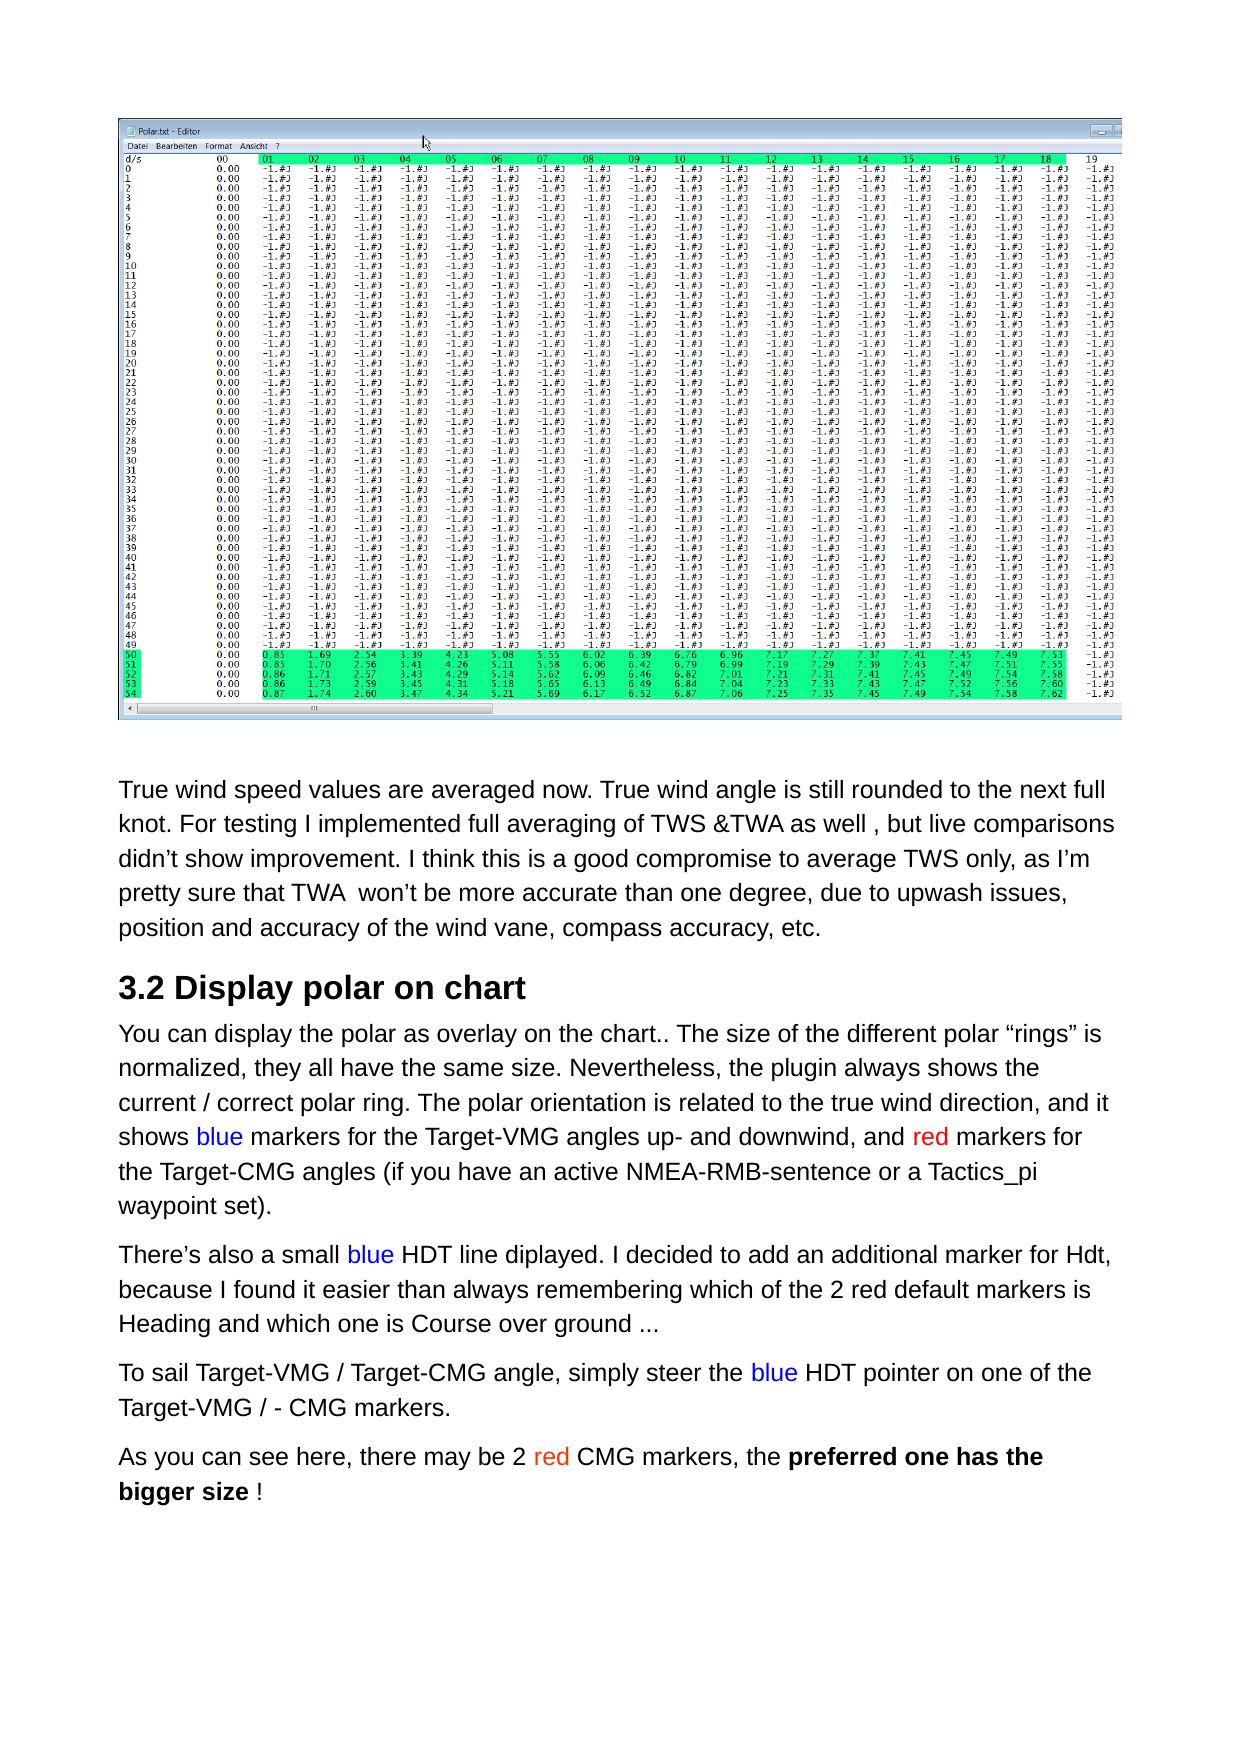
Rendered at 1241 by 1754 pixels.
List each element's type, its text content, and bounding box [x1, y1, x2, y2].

text As you can see here, there may be 2 red CMG markers, the preferred one has the bigger size ! [118, 1442, 1122, 1505]
picture [118, 118, 1123, 720]
text You can display the polar as overlay on the chart.. The size of the different polar “rings” is normalized, they all have the same size. Nevertheless, the plugin always shows the current / correct polar ring. The polar orientation is related to the true wind direction, and it shows blue markers for the Target-VMG angles up- and downwind, and red markers for the Target-CMG angles (if you have an active NMEA-RMB-sentence or a Tactics_pi waypoint set). [118, 1019, 1122, 1220]
text To sail Target-VMG / Target-CMG angle, simply steer the blue HDT pointer on one of the Target-VMG / - CMG markers. [118, 1358, 1122, 1422]
text There’s also a small blue HDT line diplayed. I decided to add an additional marker for Hdt, because I found it easier than always remembering which of the 2 red default markers is Heading and which one is Course over ground ... [118, 1240, 1122, 1338]
text True wind speed values are averaged now. True wind angle is still rounded to the next full knot. For testing I implemented full averaging of TWS &TWA as well , but live comparisons didn’t show improvement. I think this is a good compromise to average TWS only, as I’m pretty sure that TWA won’t be more accurate than one degree, due to upwash issues, position and accuracy of the wind vane, compass accuracy, etc. [118, 774, 1122, 941]
subtitle 3.2 Display polar on chart [118, 968, 1122, 1006]
